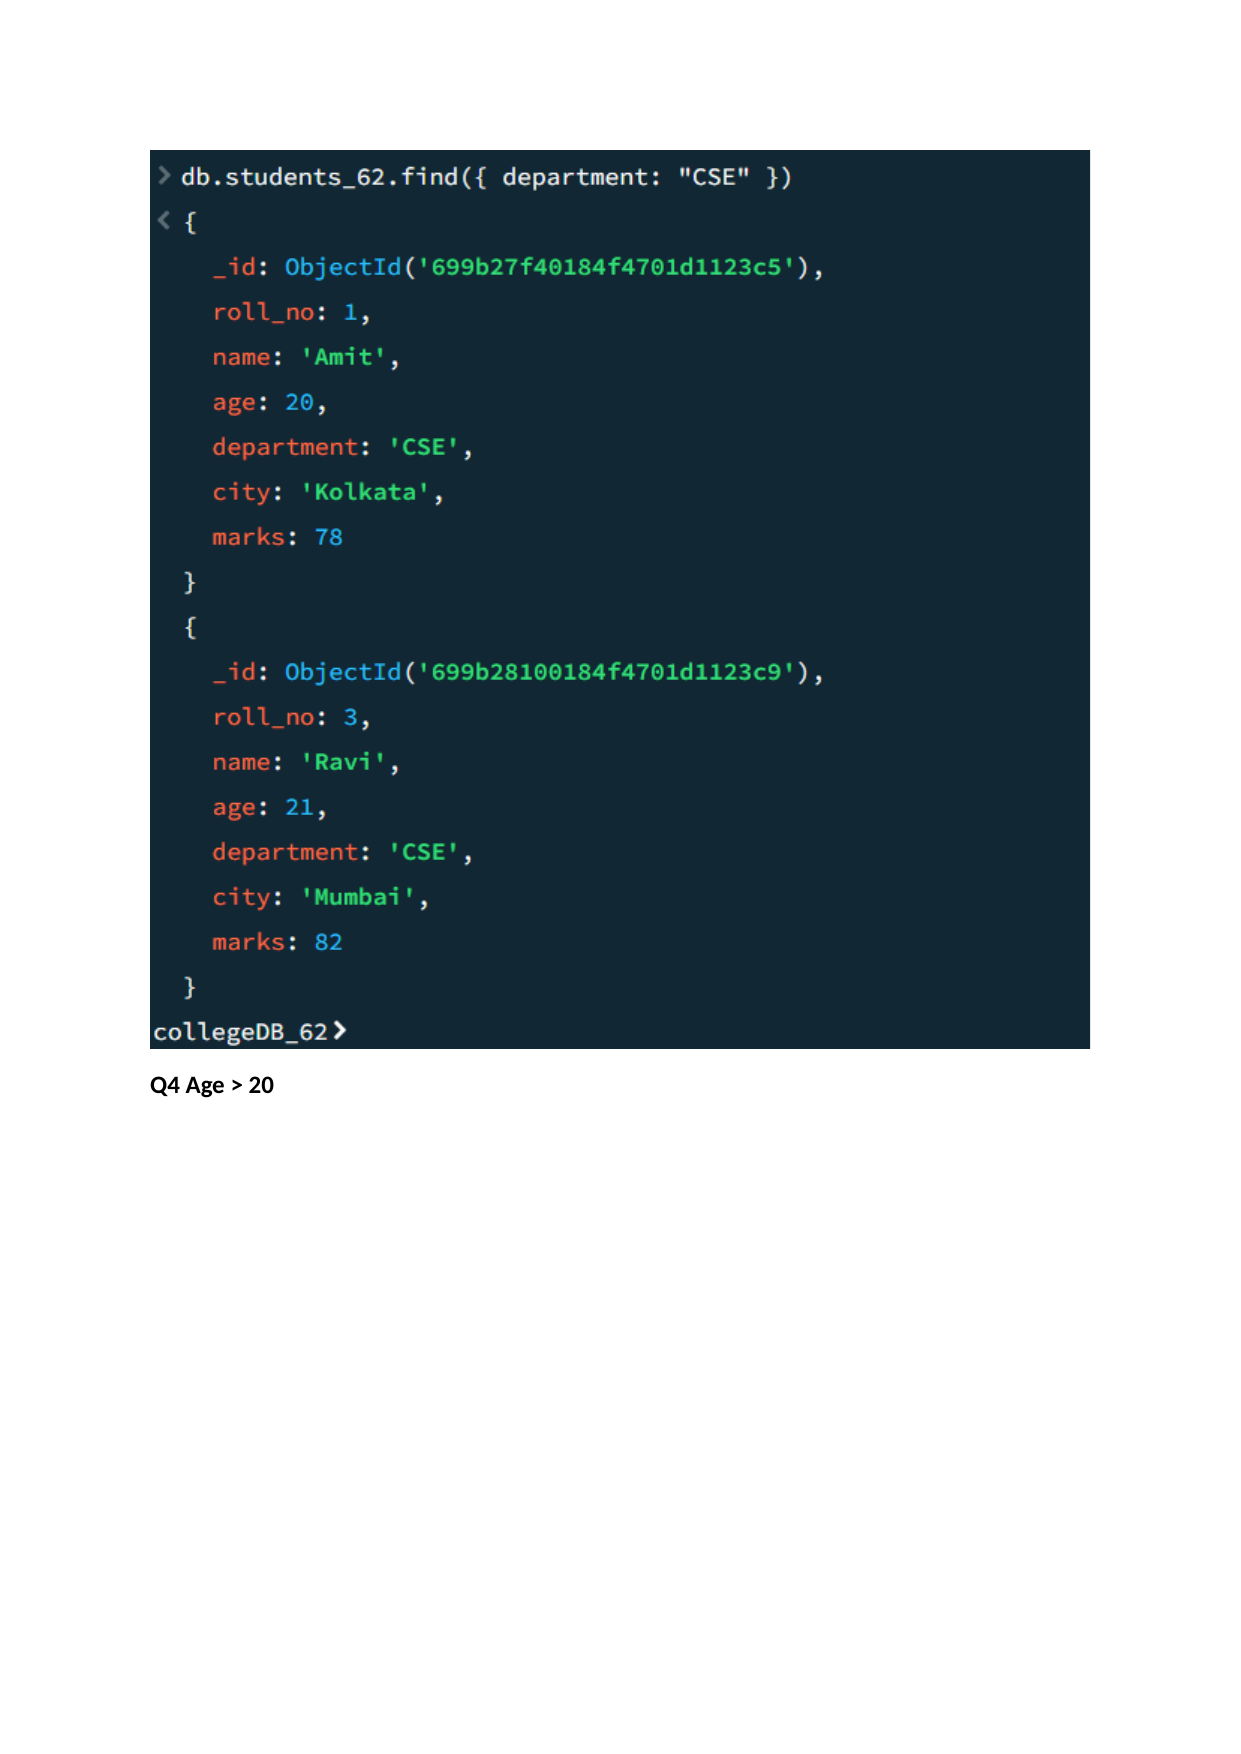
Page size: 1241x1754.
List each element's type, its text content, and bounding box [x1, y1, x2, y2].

text Q4 Age > 20 [150, 1069, 1090, 1100]
